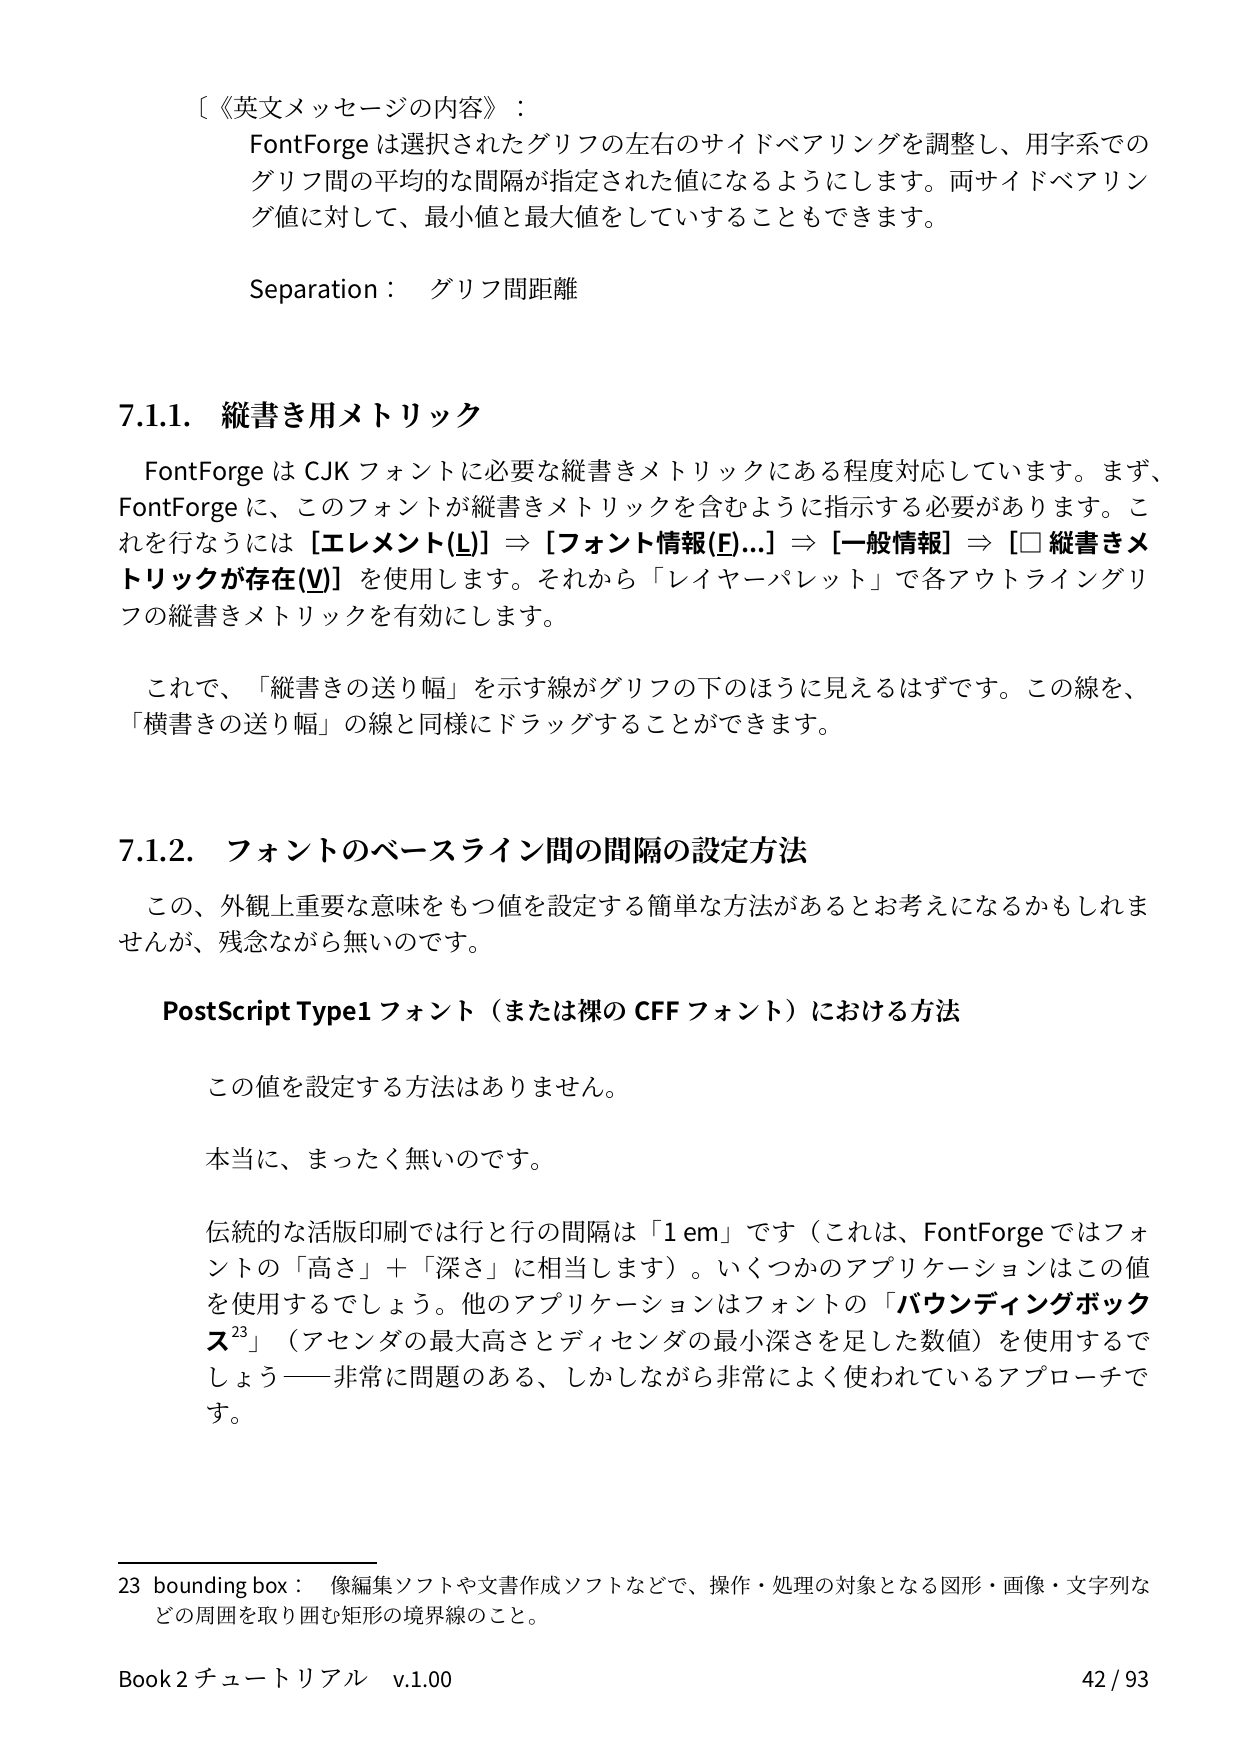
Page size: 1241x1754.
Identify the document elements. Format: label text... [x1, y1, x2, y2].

text この、外観上重要な意味をもつ値を設定する簡単な方法があるとお考えになるかもしれませんが、残念ながら無いのです。 [118, 883, 1152, 958]
text 伝統的な活版印刷では行と行の間隔は「1 em」です（これは、FontForge ではフォントの「高さ」＋「深さ」に相当します）。いくつかのアプリケーションはこの値を使用するでしょう。他のアプリケーションはフォントの「バウンディングボックス」（アセンダの最大高さとディセンダの最小深さを足した数値）を使用するでしょう——非常に問題のある、しかしながら非常によく使われているアプローチです。 [206, 1191, 1152, 1430]
text これで、「縦書きの送り幅」を示す線がグリフの下のほうに見えるはずです。この線を、「横書きの送り幅」の線と同様にドラッグすることができます。 [118, 647, 1152, 741]
text bounding box： 像編集ソフトや文書作成ソフトなどで、操作・処理の対象となる図形・画像・文字列などの周囲を取り囲む矩形の境界線のこと。 [118, 1569, 1152, 1629]
text Separation： グリフ間距離 [184, 234, 1152, 306]
text 〔《英文メッセージの内容》： FontForge は選択されたグリフの左右のサイドベアリングを調整し、用字系でのグリフ間の平均的な間隔が指定された値になるようにします。両サイドベアリング値に対して、最小値と最大値をしていすることもできます。 [184, 88, 1152, 233]
text 本当に、まったく無いのです。 [206, 1118, 1152, 1176]
subtitle 7.1.2. フォントのベースライン間の間隔の設定方法 [118, 828, 1152, 870]
subtitle 7.1.1. 縦書き用メトリック [118, 393, 1152, 435]
text FontForge は CJK フォントに必要な縦書きメトリックにある程度対応しています。まず、FontForge に、このフォントが縦書きメトリックを含むように指示する必要があります。これを行なうには［エレメント(L)］⇒［フォント情報(F)...］⇒［一般情報］⇒［□ 縦書きメトリックが存在(V)］を使用します。それから「レイヤーパレット」で各アウトライングリフの縦書きメトリックを有効にします。 [118, 448, 1152, 632]
text この値を設定する方法はありません。 [206, 1042, 1152, 1103]
subtitle PostScript Type1 フォント（または裸の CFF フォント）における方法 [162, 991, 1152, 1027]
